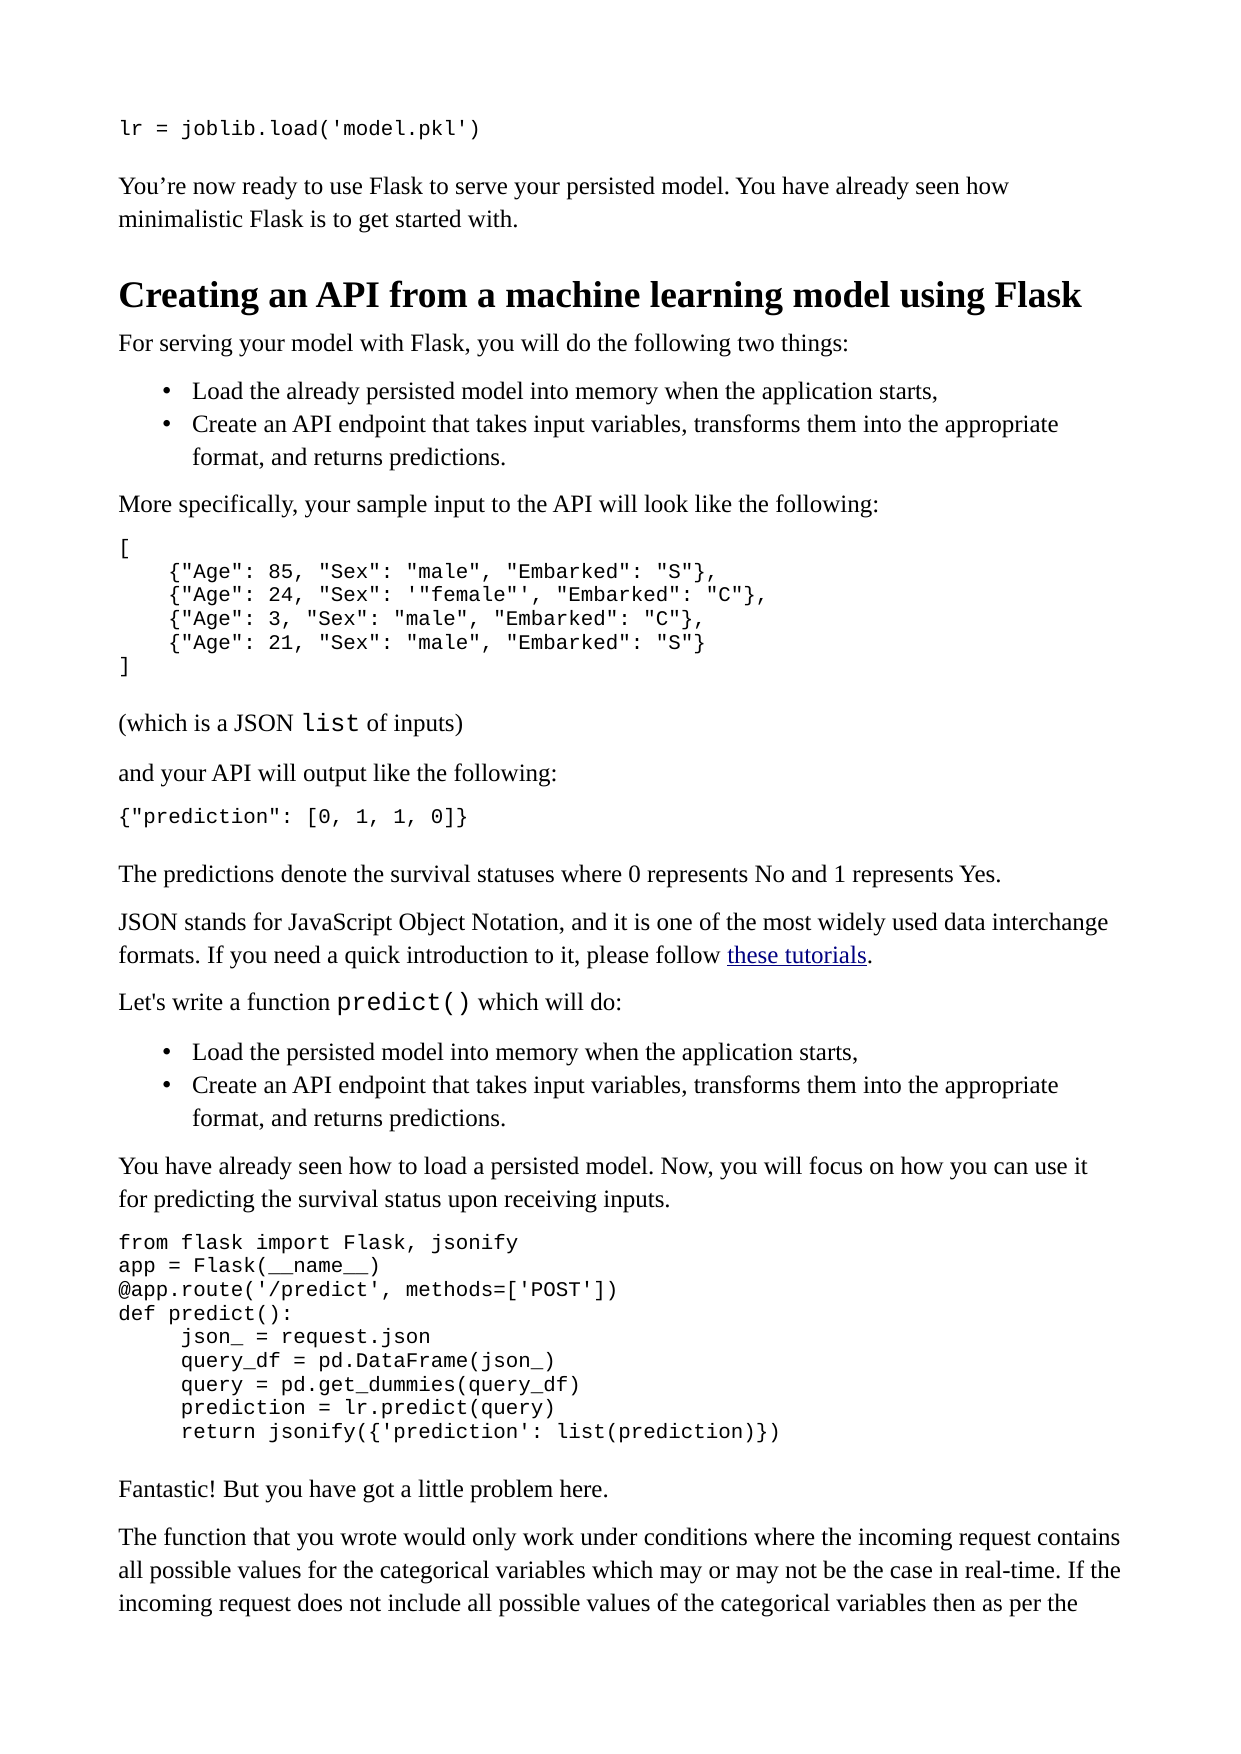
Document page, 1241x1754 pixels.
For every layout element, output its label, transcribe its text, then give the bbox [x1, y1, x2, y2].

text For serving your model with Flask, you will do the following two things: [118, 328, 1122, 357]
text {"Age": 3, "Sex": "male", "Embarked": "C"}, [118, 608, 1122, 632]
text query = pd.get_dummies(query_df) [118, 1374, 1122, 1397]
text You’re now ready to use Flask to serve your persisted model. You have already seen how minimalistic Flask is to get started with. [118, 171, 1122, 233]
text JSON stands for JavaScript Object Notation, and it is one of the most widely used data interchange formats. If you need a quick introduction to it, please follow these tutorials. [118, 907, 1122, 969]
list Create an API endpoint that takes input variables, transforms them into the appropriate format, and returns predictions. [162, 409, 1122, 471]
list Create an API endpoint that takes input variables, transforms them into the appropriate format, and returns predictions. [162, 1071, 1122, 1132]
text [ [118, 537, 1122, 561]
text {"Age": 24, "Sex": '"female"', "Embarked": "C"}, [118, 584, 1122, 608]
text json_ = request.json [118, 1326, 1122, 1350]
text @app.route('/predict', methods=['POST']) [118, 1279, 1122, 1303]
text Let's write a function predict() which will do: [118, 987, 1122, 1018]
text app = Flask(__name__) [118, 1255, 1122, 1279]
text lr = joblib.load('model.pkl') [118, 118, 1122, 142]
text (which is a JSON list of inputs) [118, 708, 1122, 739]
text More specifically, your sample input to the API will look like the following: [118, 489, 1122, 518]
text prediction = lr.predict(query) [118, 1397, 1122, 1421]
text {"Age": 21, "Sex": "male", "Embarked": "S"} [118, 632, 1122, 655]
text from flask import Flask, jsonify [118, 1232, 1122, 1255]
list Load the persisted model into memory when the application starts, [162, 1037, 1122, 1066]
text The predictions denote the survival statuses where 0 represents No and 1 represents Yes. [118, 859, 1122, 888]
text return jsonify({'prediction': list(prediction)}) [118, 1421, 1122, 1444]
text The function that you wrote would only work under conditions where the incoming request contains all possible values for the categorical variables which may or may not be the case in real-time. If the incoming request does not include all possible values of the categorical variables then as per the [118, 1522, 1122, 1616]
text and your API will output like the following: [118, 758, 1122, 787]
subtitle Creating an API from a machine learning model using Flask [118, 273, 1122, 316]
text def predict(): [118, 1303, 1122, 1326]
text Fantastic! But you have got a little problem here. [118, 1474, 1122, 1503]
text You have already seen how to load a persisted model. Now, you will focus on how you can use it for predicting the survival status upon receiving inputs. [118, 1151, 1122, 1213]
list Load the already persisted model into memory when the application starts, [162, 376, 1122, 405]
text ] [118, 655, 1122, 679]
text {"prediction": [0, 1, 1, 0]} [118, 806, 1122, 830]
text {"Age": 85, "Sex": "male", "Embarked": "S"}, [118, 561, 1122, 584]
text query_df = pd.DataFrame(json_) [118, 1350, 1122, 1374]
